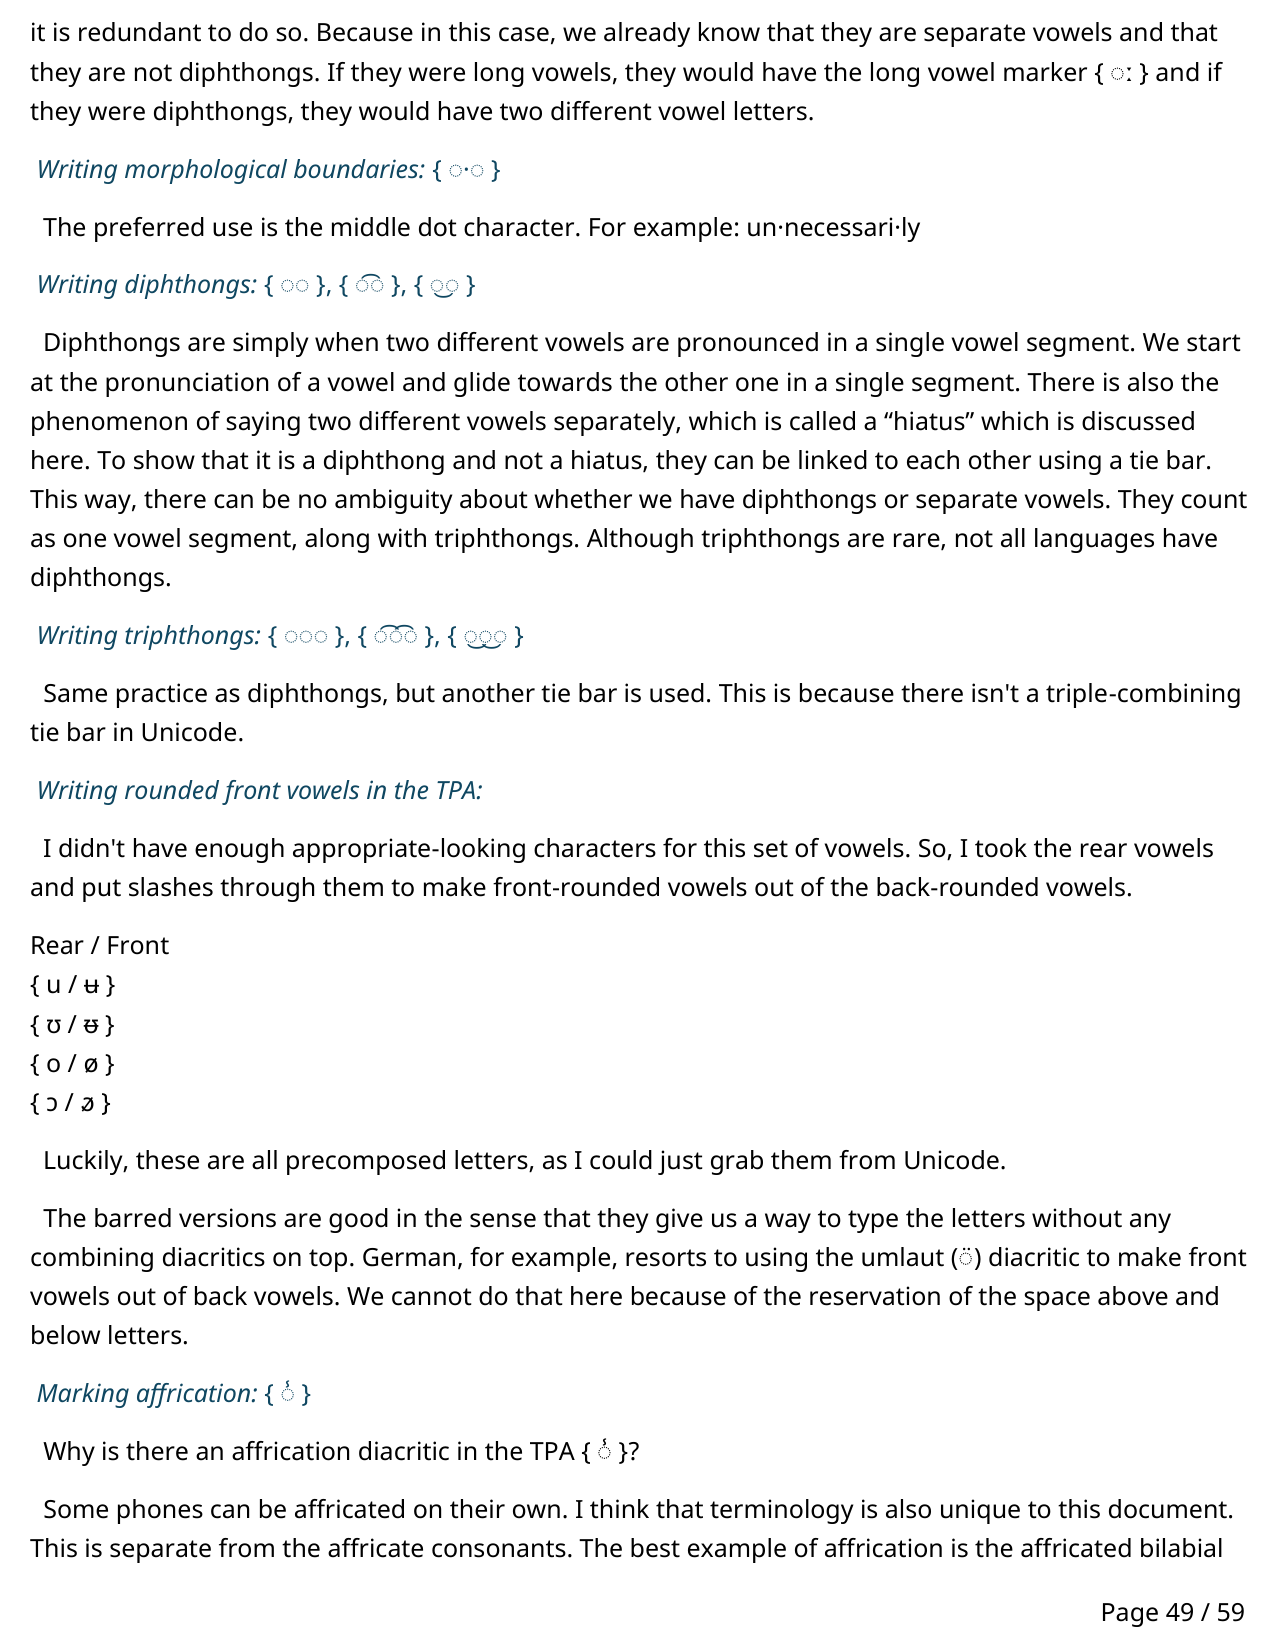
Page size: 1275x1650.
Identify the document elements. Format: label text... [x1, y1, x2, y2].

text I didn't have enough appropriate‑looking characters for this set of vowels. So, I took the rear vowels and put slashes through them to make front‑rounded vowels out of the back‑rounded vowels. [30, 831, 1260, 904]
text Luckily, these are all precomposed letters, as I could just grab them from Unicode. [30, 1142, 1260, 1177]
subtitle Writing triphthongs: { ◌◌◌ }, { ◌͡◌͡◌ }, { ◌͜◌͜◌ } [30, 618, 1260, 652]
text Some phones can be affricated on their own. I think that terminology is also unique to this document. This is separate from the affricate consonants. The best example of affrication is the affricated bilabial [30, 1492, 1260, 1565]
text Same practice as diphthongs, but another tie bar is used. This is because there isn't a triple‑combining tie bar in Unicode. [30, 676, 1260, 749]
text The barred versions are good in the sense that they give us a way to type the letters without any combining diacritics on top. German, for example, resorts to using the umlaut (◌̈) diacritic to make front vowels out of back vowels. We cannot do that here because of the reservation of the space above and below letters. [30, 1200, 1260, 1352]
text Rear / Front { u / ʉ } { ʊ / ᵿ } { o / ø } { ɔ / ꬿ } [30, 928, 1260, 1119]
subtitle Writing rounded front vowels in the TPA: [30, 773, 1260, 807]
text The preferred use is the middle dot character. For example: un·necessari·ly [30, 209, 1260, 243]
subtitle Marking affrication: { ◌̾ } [30, 1376, 1260, 1410]
text it is redundant to do so. Because in this case, we already know that they are separate vowels and that they are not diphthongs. If they were long vowels, they would have the long vowel marker { ◌ː } and if they were diphthongs, they would have two different vowel letters. [30, 15, 1260, 127]
subtitle Writing diphthongs: { ◌◌ }, { ◌͡◌ }, { ◌͜◌ } [30, 267, 1260, 301]
text Why is there an affrication diacritic in the TPA { ◌̾ }? [30, 1434, 1260, 1468]
subtitle Writing morphological boundaries: { ◌·◌ } [30, 151, 1260, 185]
text Diphthongs are simply when two different vowels are pronounced in a single vowel segment. We start at the pronunciation of a vowel and glide towards the other one in a single segment. There is also the phenomenon of saying two different vowels separately, which is called a “hiatus” which is discussed here. To show that it is a diphthong and not a hiatus, they can be linked to each other using a tie bar. This way, there can be no ambiguity about whether we have diphthongs or separate vowels. They count as one vowel segment, along with triphthongs. Although triphthongs are rare, not all languages have diphthongs. [30, 325, 1260, 594]
